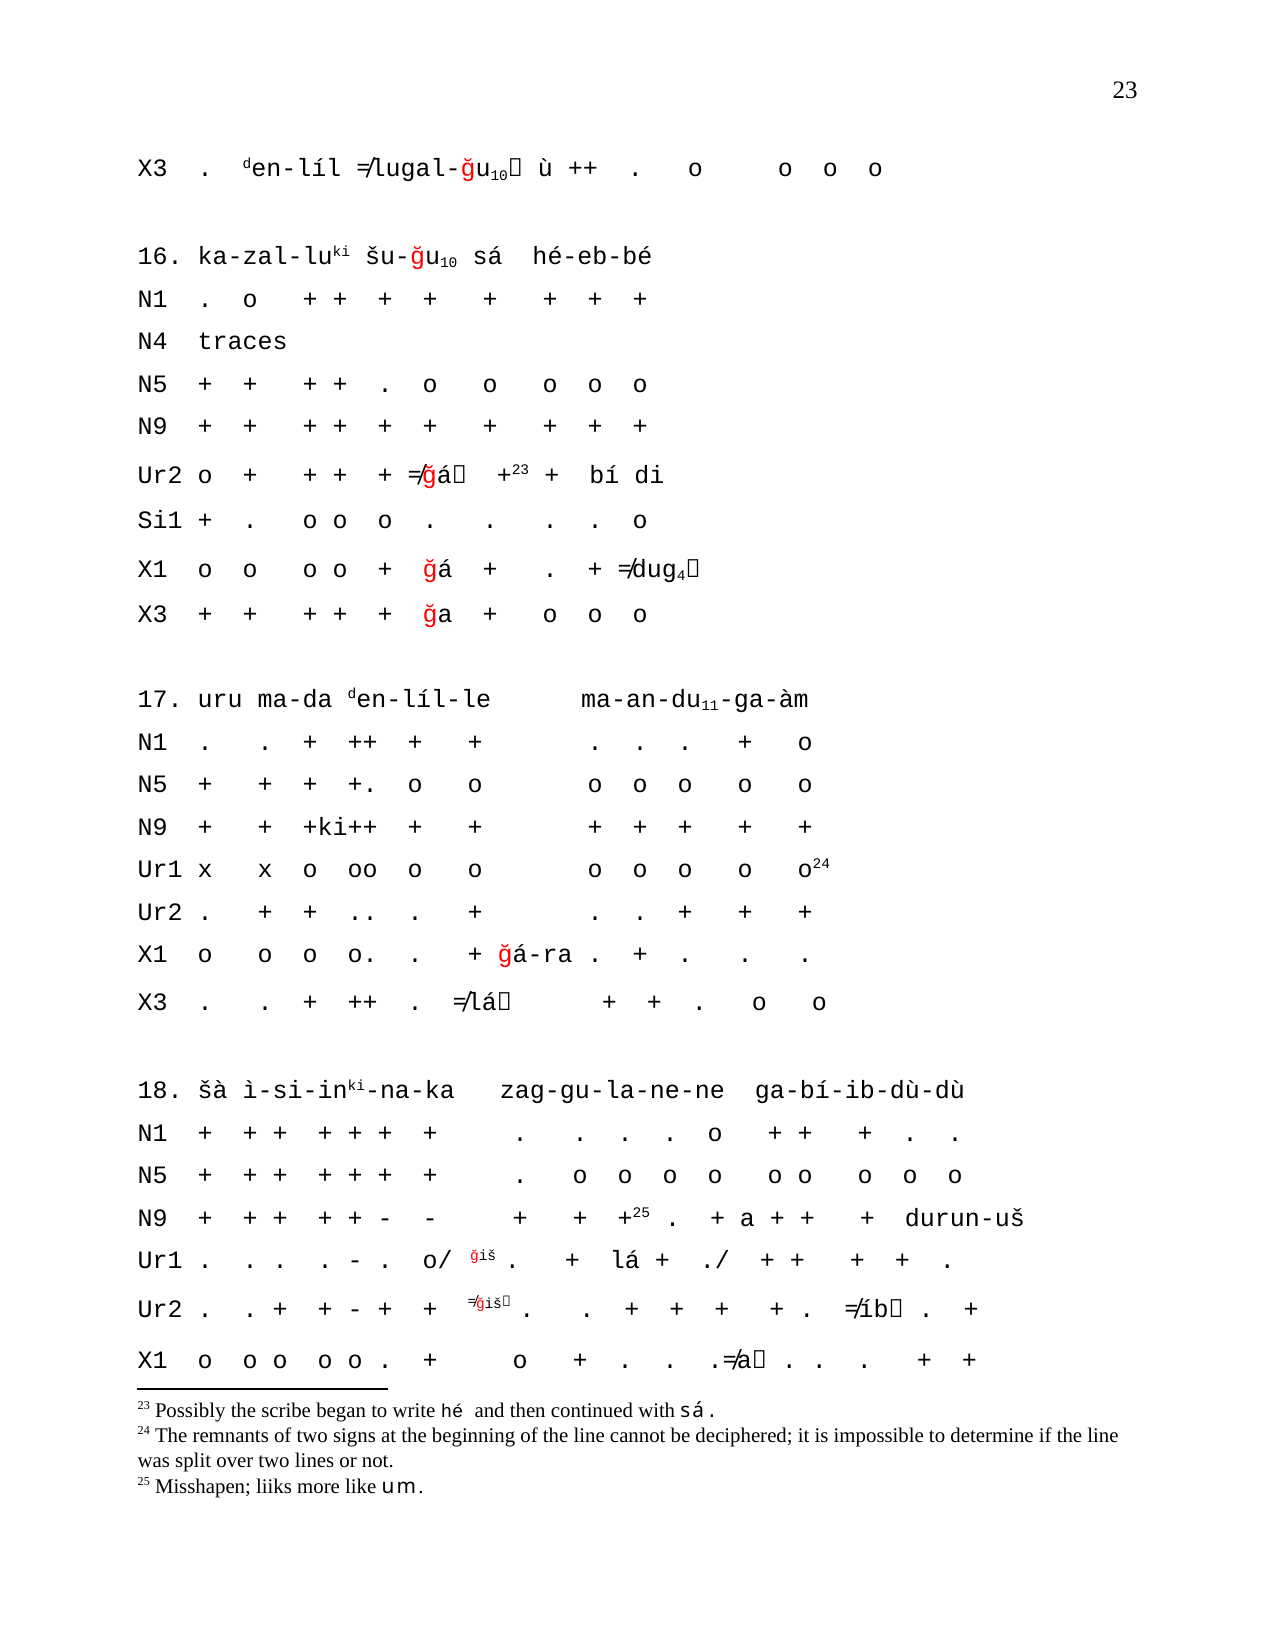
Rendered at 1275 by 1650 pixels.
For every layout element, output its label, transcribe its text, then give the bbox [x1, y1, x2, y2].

text X3 . . + ++ . ≠lá + + . o o [137, 984, 1138, 1018]
text X1 o o o o + ğá + . + ≠dug4 [137, 550, 1138, 584]
text The remnants of two signs at the beginning of the line cannot be deciphered; it is impossible to determine if the line was split over two lines or not. [137, 1423, 1138, 1472]
text N9 + + +ki++ + + + + + + + [137, 814, 1138, 842]
text Ur1 . . . . - . o/ ğiš . + lá + ./ + + + + . [137, 1248, 1138, 1276]
text Ur2 o + + + + ≠ğá + + bí di [137, 456, 1138, 491]
text N5 + + + +. o o o o o o o [137, 772, 1138, 800]
text X3 + + + + + ğa + o o o [137, 602, 1138, 630]
text Misshapen; liiks more like um. [137, 1472, 1138, 1500]
text X1 o o o o. . + ğá-ra . + . . . [137, 942, 1138, 970]
text N9 + + + + + + + + + + [137, 414, 1138, 442]
text N1 + + + + + + + . . . . o + + + . . [137, 1120, 1138, 1149]
text N9 + + + + + - - + + + . + a + + + durun-uš [137, 1205, 1138, 1234]
text N1 . o + + + + + + + + [137, 286, 1138, 315]
text N4 traces [137, 329, 1138, 357]
text N5 + + + + . o o o o o [137, 371, 1138, 400]
text X3 . den-líl ≠lugal-ğu10 ù ++ . o o o o [137, 150, 1138, 184]
text Ur2 . . + + - + + ≠ğiš . . + + + + . ≠íb . + [137, 1290, 1138, 1325]
text Possibly the scribe began to write hé and then continued with sá. [137, 1395, 1138, 1423]
text X1 o o o o o . + o + . . .≠a . . . + + [137, 1342, 1138, 1376]
text 17. uru ma-da den-líl-le ma-an-du11-ga-àm [137, 687, 1138, 715]
text Ur1 x x o oo o o o o o o o [137, 857, 1138, 885]
text 18. šà ì-si-inki-na-ka zag-gu-la-ne-ne ga-bí-ib-dù-dù [137, 1078, 1138, 1106]
text N5 + + + + + + + . o o o o o o o o o [137, 1163, 1138, 1191]
text Ur2 . + + .. . + . . + + + [137, 899, 1138, 927]
text N1 . . + ++ + + . . . + o [137, 729, 1138, 757]
text Si1 + . o o o . . . . o [137, 508, 1138, 536]
text 16. ka-zal-luki šu-ğu10 sá hé-eb-bé [137, 244, 1138, 272]
